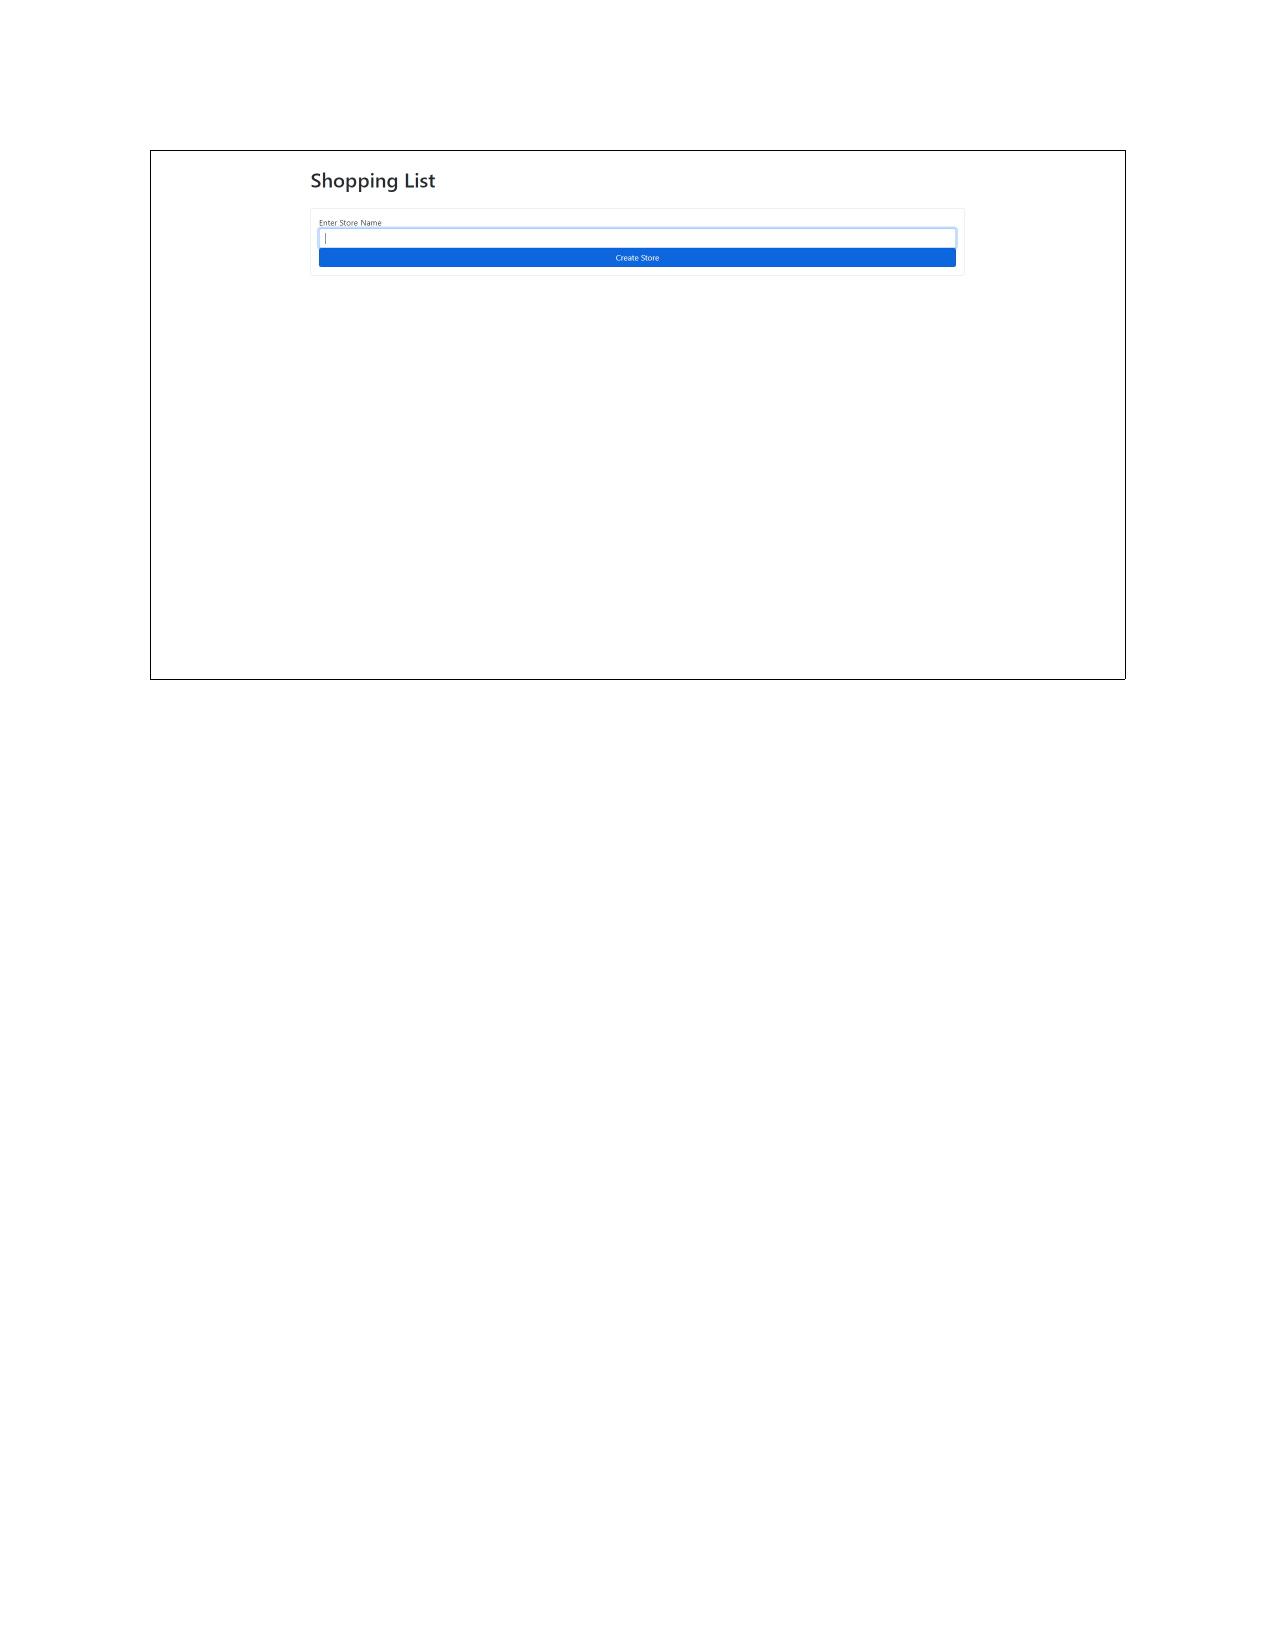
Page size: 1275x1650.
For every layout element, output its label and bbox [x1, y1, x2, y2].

picture [155, 155, 1120, 626]
table_header [151, 151, 1125, 678]
